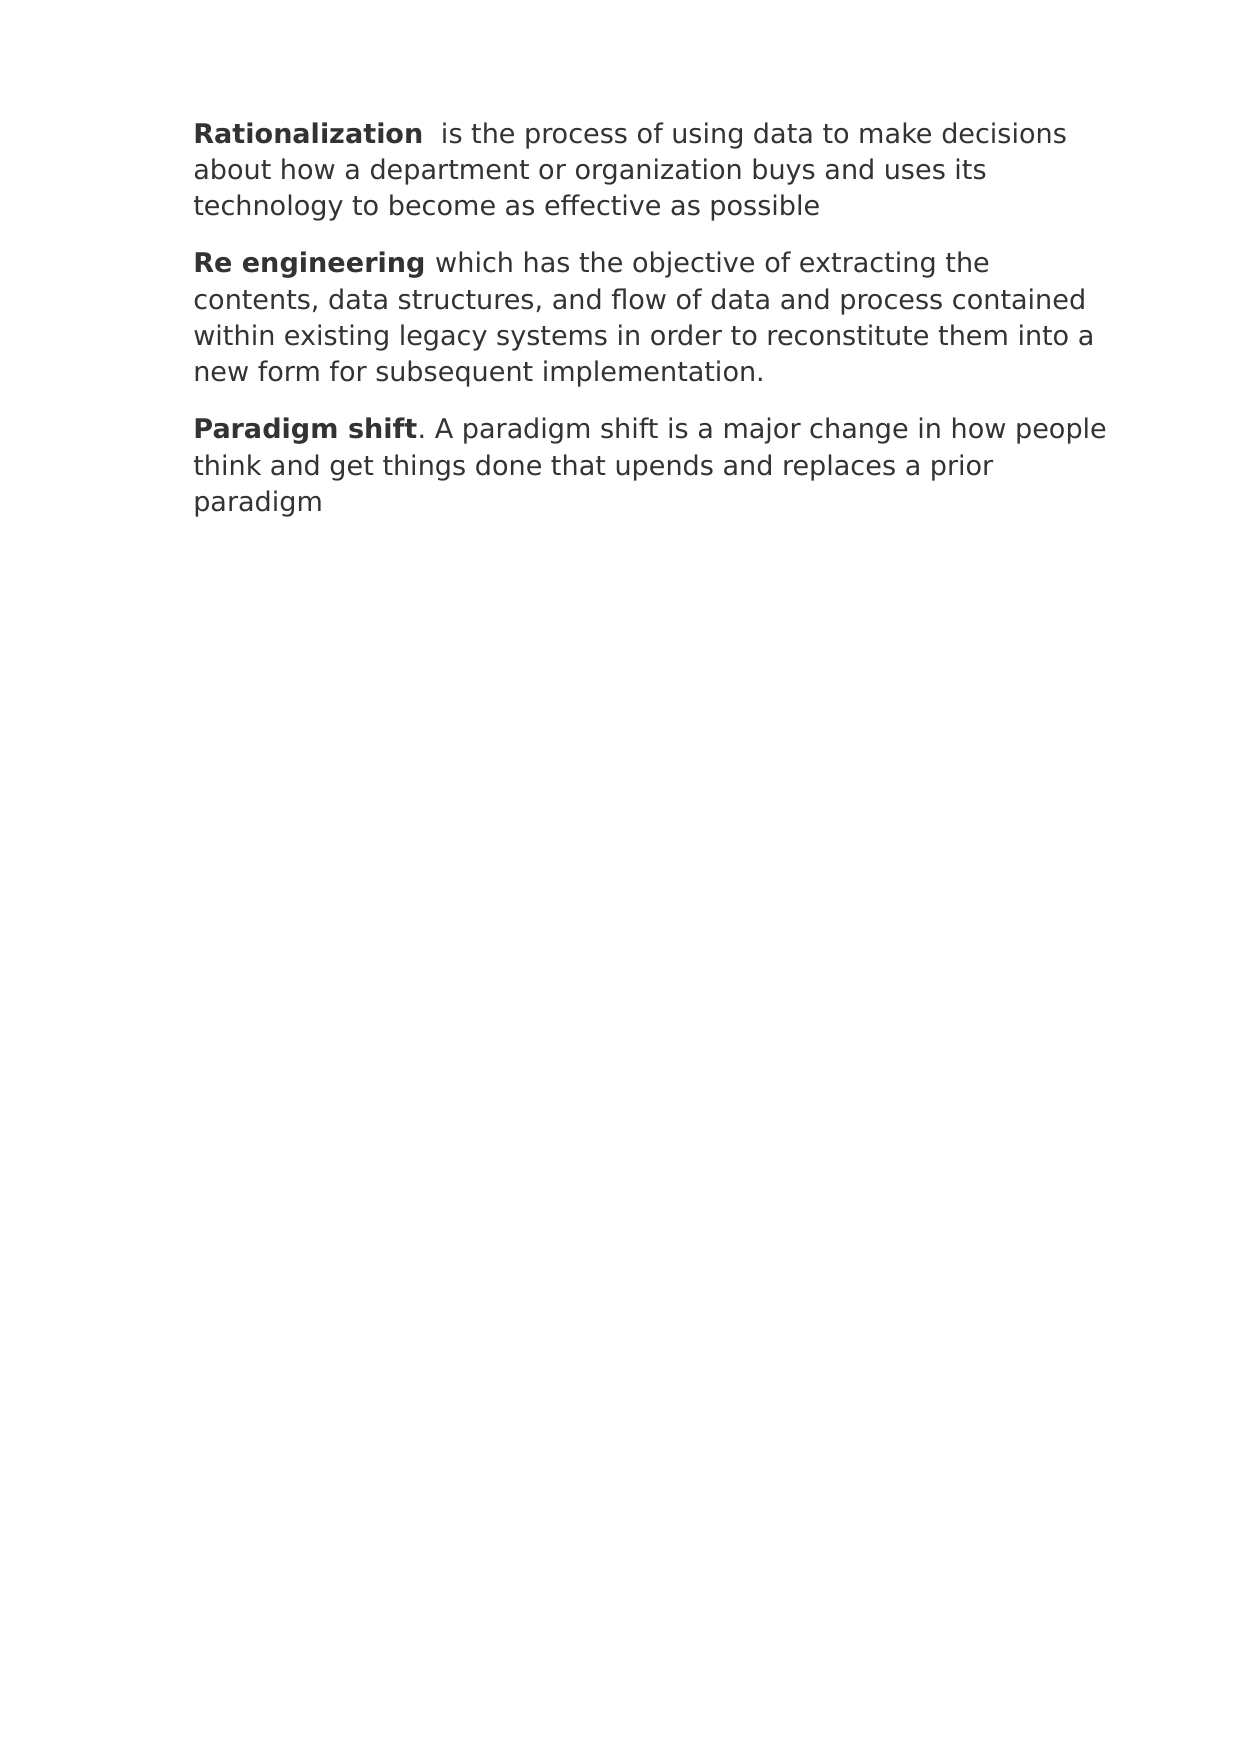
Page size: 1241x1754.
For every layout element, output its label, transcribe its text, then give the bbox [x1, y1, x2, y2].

list Re engineering which has the objective of extracting the contents, data structures, and flow of data and process contained within existing legacy systems in order to reconstitute them into a new form for subsequent implementation. [193, 248, 1122, 388]
list Paradigm shift. A paradigm shift is a major change in how people think and get things done that upends and replaces a prior paradigm [193, 413, 1122, 518]
list Rationalization is the process of using data to make decisions about how a department or organization buys and uses its technology to become as effective as possible [193, 118, 1122, 222]
